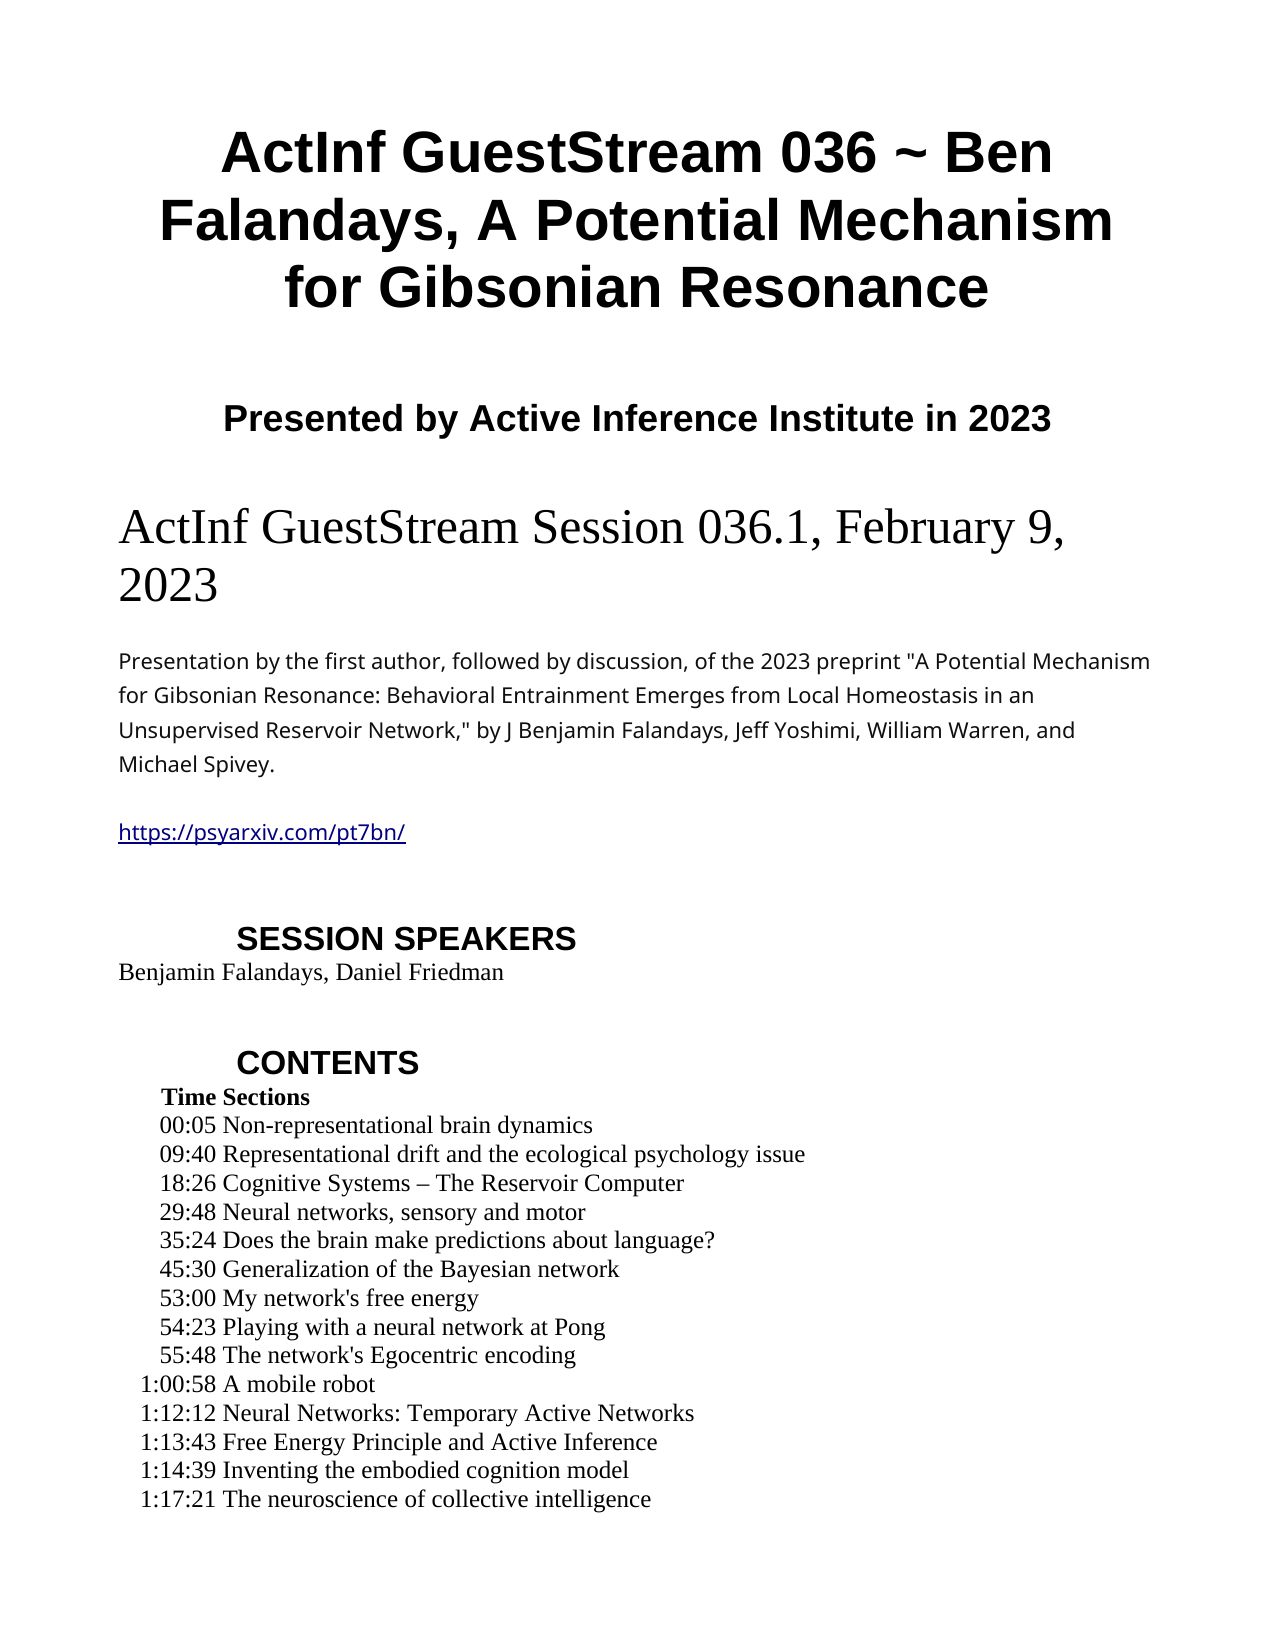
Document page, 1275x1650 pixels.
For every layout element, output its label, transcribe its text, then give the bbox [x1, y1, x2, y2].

table_cell 55:48 [112, 1340, 219, 1369]
table_cell Does the brain make predictions about language? [219, 1225, 831, 1254]
table_cell 1:00:58 [112, 1369, 219, 1398]
table_cell 18:26 [112, 1168, 219, 1197]
table_cell 1:13:43 [112, 1427, 219, 1455]
table_cell 45:30 [112, 1254, 219, 1283]
table_header Time [112, 1082, 219, 1110]
table_cell Playing with a neural network at Pong [219, 1312, 831, 1340]
table_cell 00:05 [112, 1110, 219, 1139]
subtitle CONTENTS [118, 1043, 1157, 1082]
table_cell 35:24 [112, 1225, 219, 1254]
table_cell Inventing the embodied cognition model [219, 1455, 831, 1484]
text Benjamin Falandays, Daniel Friedman [118, 957, 1157, 986]
table_cell Representational drift and the ecological psychology issue [219, 1139, 831, 1168]
table_cell Free Energy Principle and Active Inference [219, 1427, 831, 1455]
table_cell 54:23 [112, 1312, 219, 1340]
table_cell Neural Networks: Temporary Active Networks [219, 1398, 831, 1427]
table_cell The network's Egocentric encoding [219, 1340, 831, 1369]
table_cell Neural networks, sensory and motor [219, 1197, 831, 1225]
table_cell A mobile robot [219, 1369, 831, 1398]
table_cell My network's free energy [219, 1283, 831, 1312]
table_cell 1:12:12 [112, 1398, 219, 1427]
table_cell 1:17:21 [112, 1484, 219, 1513]
table_cell 29:48 [112, 1197, 219, 1225]
subtitle SESSION SPEAKERS [118, 918, 1157, 957]
table_cell Cognitive Systems – The Reservoir Computer [219, 1168, 831, 1197]
table_cell 1:14:39 [112, 1455, 219, 1484]
text https://psyarxiv.com/pt7bn/ [118, 817, 1157, 847]
table_cell 09:40 [112, 1139, 219, 1168]
table_cell 53:00 [112, 1283, 219, 1312]
table_cell Generalization of the Bayesian network [219, 1254, 831, 1283]
subtitle Presented by Active Inference Institute in 2023 [118, 397, 1157, 440]
subtitle ActInf GuestStream Session 036.1, February 9, 2023 [118, 497, 1157, 612]
table_cell The neuroscience of collective intelligence [219, 1484, 831, 1513]
table_cell Non-representational brain dynamics [219, 1110, 831, 1139]
table_header Sections [219, 1082, 831, 1110]
text Presentation by the first author, followed by discussion, of the 2023 preprint "A Potential Mechanism for Gibsonian Resonance: Behavioral Entrainment Emerges from Local Homeostasis in an Unsupervised Reservoir Network," by J Benjamin Falandays, Jeff Yoshimi, William Warren, and Michael Spivey. [118, 646, 1157, 779]
title ActInf GuestStream 036 ~ Ben Falandays, A Potential Mechanism for Gibsonian Resonance [118, 118, 1157, 319]
